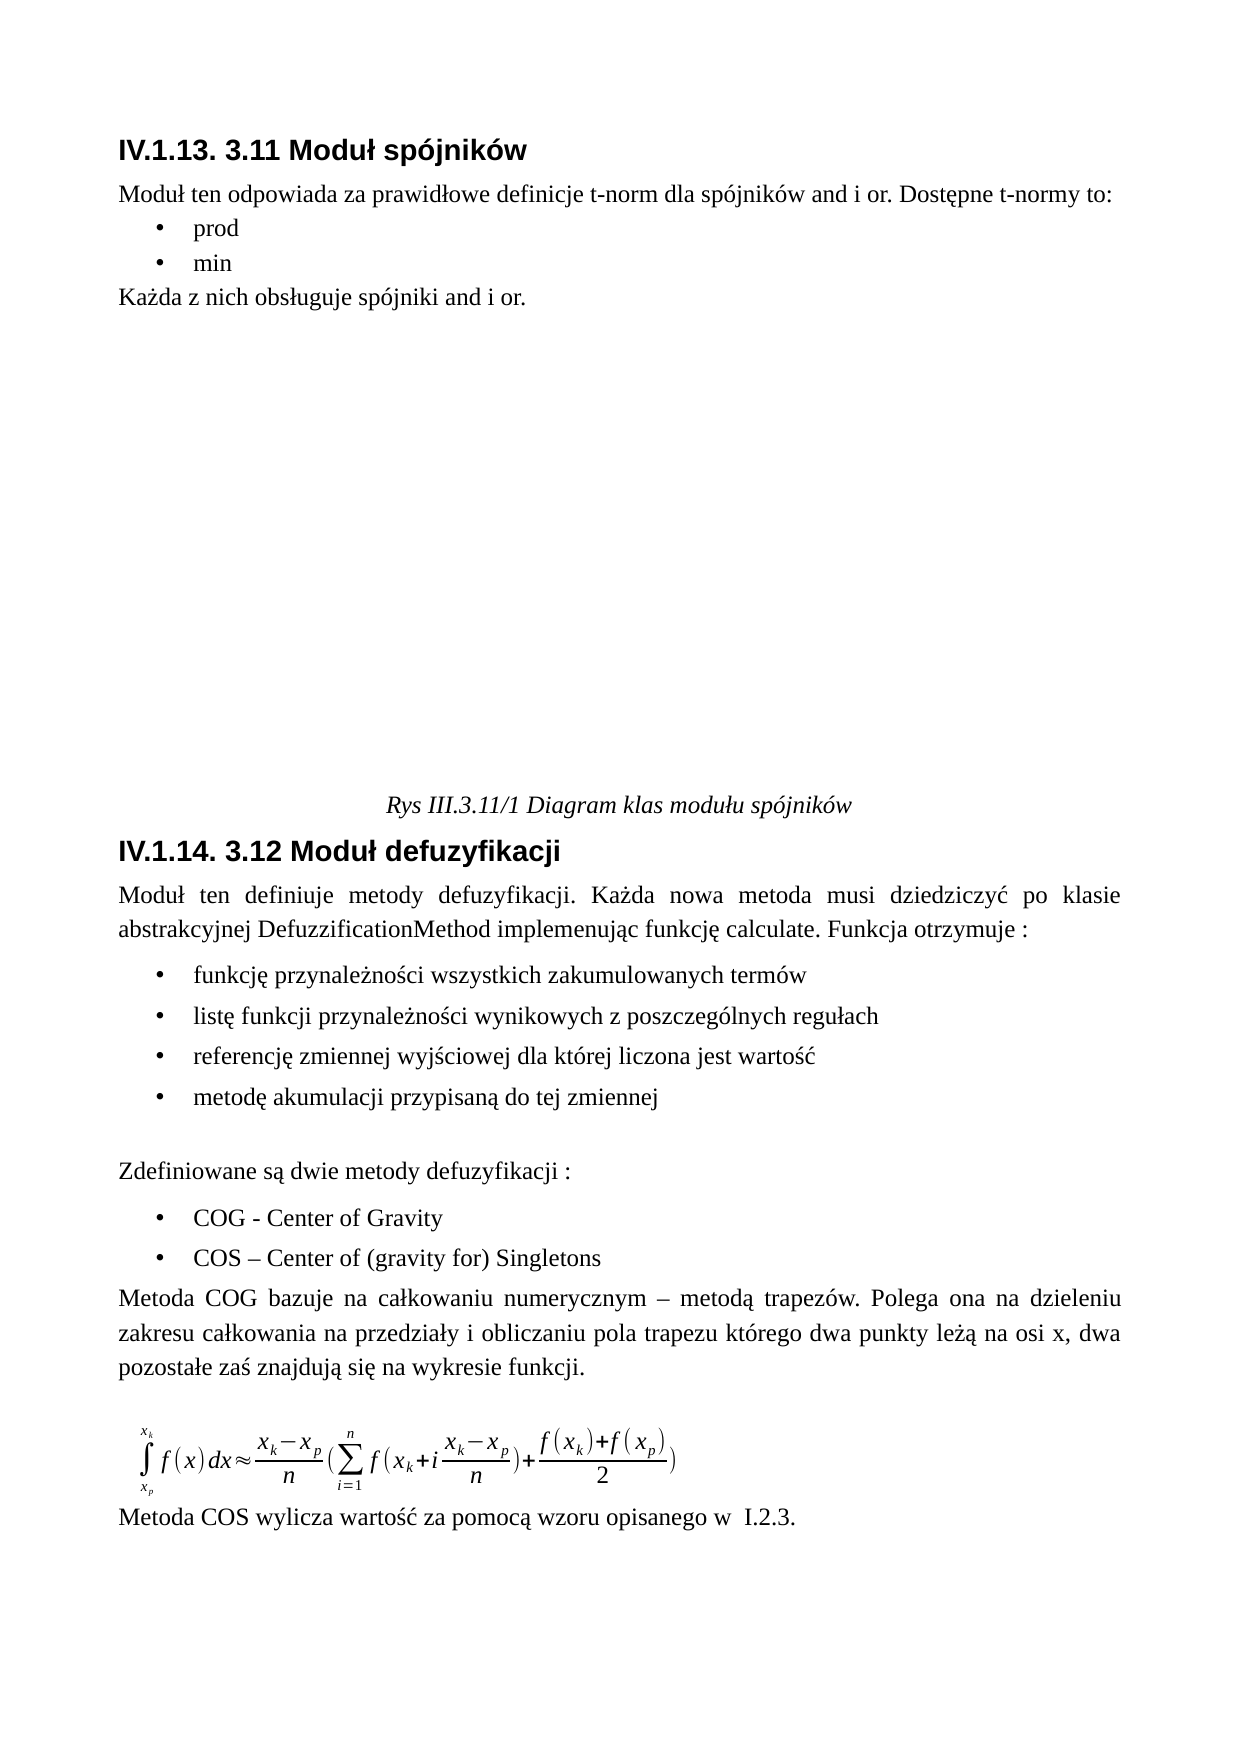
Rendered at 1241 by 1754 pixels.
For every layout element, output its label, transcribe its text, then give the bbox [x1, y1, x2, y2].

list listę funkcji przynależności wynikowych z poszczególnych regułach [156, 1001, 1122, 1030]
list prod [156, 213, 1122, 242]
text Metoda COS wylicza wartość za pomocą wzoru opisanego w I.2.3. [118, 1502, 1122, 1531]
list metodę akumulacji przypisaną do tej zmiennej [156, 1082, 1122, 1111]
subtitle 3.11 Moduł spójników [118, 133, 1122, 166]
text Moduł ten definiuje metody defuzyfikacji. Każda nowa metoda musi dziedziczyć po klasie abstrakcyjnej DefuzzificationMethod implemenując funkcję calculate. Funkcja otrzymuje : [118, 880, 1122, 943]
list funkcję przynależności wszystkich zakumulowanych termów [156, 961, 1122, 989]
text Każda z nich obsługuje spójniki and i or. [118, 282, 1122, 311]
text Rys III.3.11/1 Diagram klas modułu spójników [118, 351, 1122, 819]
list min [156, 248, 1122, 277]
text Metoda COG bazuje na całkowaniu numerycznym – metodą trapezów. Polega ona na dzieleniu zakresu całkowania na przedziały i obliczaniu pola trapezu którego dwa punkty leżą na osi x, dwa pozostałe zaś znajdują się na wykresie funkcji. [118, 1283, 1122, 1381]
text Moduł ten odpowiada za prawidłowe definicje t-norm dla spójników and i or. Dostępne t-normy to: [118, 179, 1122, 208]
list COS – Center of (gravity for) Singletons [156, 1243, 1122, 1272]
subtitle 3.12 Moduł defuzyfikacji [118, 834, 1122, 867]
list COG - Center of Gravity [156, 1203, 1122, 1231]
list referencję zmiennej wyjściowej dla której liczona jest wartość [156, 1041, 1122, 1070]
text Zdefiniowane są dwie metody defuzyfikacji : [118, 1156, 1122, 1185]
